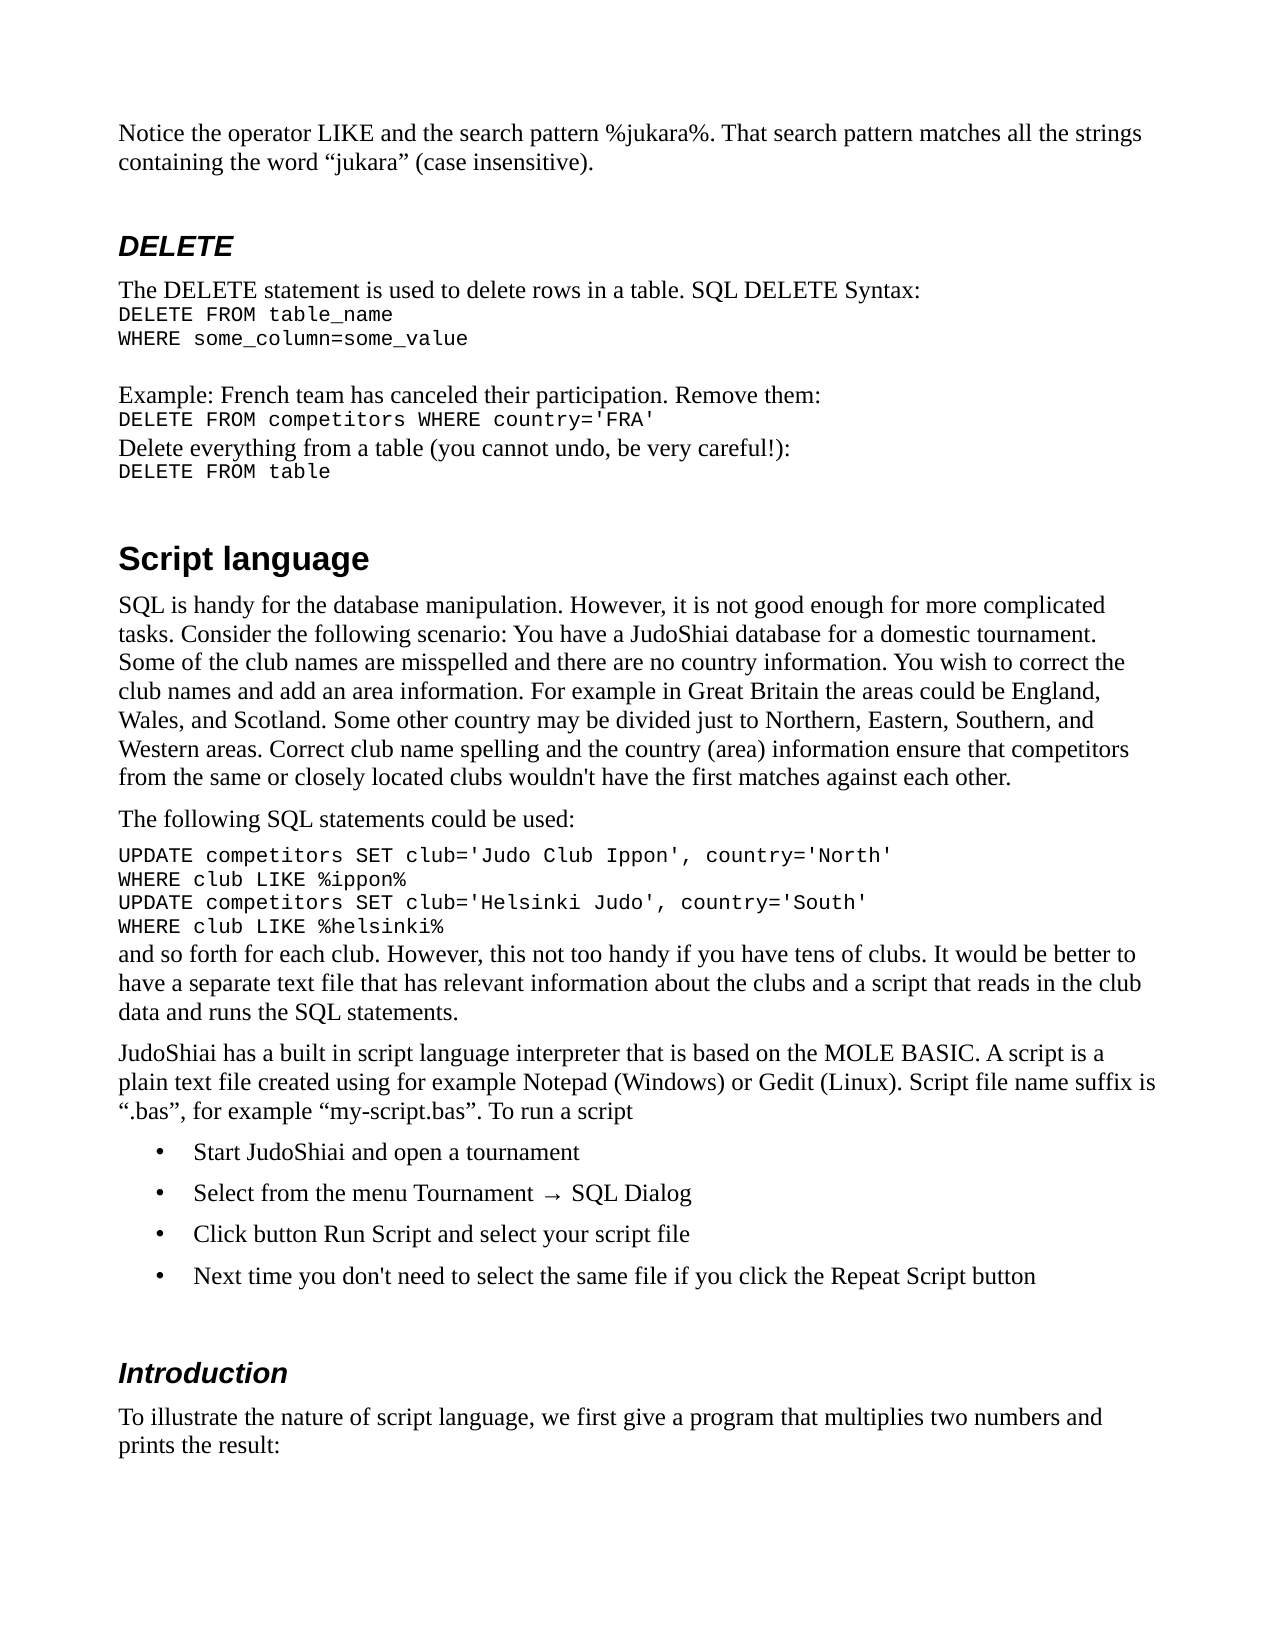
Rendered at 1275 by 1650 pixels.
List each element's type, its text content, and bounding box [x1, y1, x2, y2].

text To illustrate the nature of script language, we first give a program that multiplies two numbers and prints the result: [118, 1402, 1157, 1459]
text SQL is handy for the database manipulation. However, it is not good enough for more complicated tasks. Consider the following scenario: You have a JudoShiai database for a domestic tournament. Some of the club names are misspelled and there are no country information. You wish to correct the club names and add an area information. For example in Great Britain the areas could be England, Wales, and Scotland. Some other country may be divided just to Northern, Eastern, Southern, and Western areas. Correct club name spelling and the country (area) information ensure that competitors from the same or closely located clubs wouldn't have the first matches against each other. [118, 590, 1157, 791]
text The DELETE statement is used to delete rows in a table. SQL DELETE Syntax: [118, 275, 1157, 304]
text DELETE FROM competitors WHERE country='FRA' [118, 409, 1157, 433]
text Notice the operator LIKE and the search pattern %jukara%. That search pattern matches all the strings containing the word “jukara” (case insensitive). [118, 118, 1157, 176]
text DELETE FROM table [118, 461, 1157, 485]
list Select from the menu Tournament → SQL Dialog [156, 1178, 1157, 1207]
text and so forth for each club. However, this not too handy if you have tens of clubs. It would be better to have a separate text file that has relevant information about the clubs and a script that reads in the club data and runs the SQL statements. [118, 939, 1157, 1026]
text Delete everything from a table (you cannot undo, be very careful!): [118, 433, 1157, 461]
list Next time you don't need to select the same file if you click the Repeat Script button [156, 1261, 1157, 1289]
text The following SQL statements could be used: [118, 804, 1157, 832]
text JudoShiai has a built in script language interpreter that is based on the MOLE BASIC. A script is a plain text file created using for example Notepad (Windows) or Gedit (Linux). Script file name suffix is “.bas”, for example “my-script.bas”. To run a script [118, 1038, 1157, 1124]
subtitle Introduction [118, 1356, 1157, 1389]
text UPDATE competitors SET club='Judo Club Ippon', country='North' WHERE club LIKE %ippon% [118, 845, 1157, 892]
text Example: French team has canceled their participation. Remove them: [118, 380, 1157, 409]
list Start JudoShiai and open a tournament [156, 1137, 1157, 1166]
text DELETE FROM table_name WHERE some_column=some_value [118, 304, 1157, 351]
subtitle DELETE [118, 229, 1157, 263]
subtitle Script language [118, 539, 1157, 577]
list Click button Run Script and select your script file [156, 1219, 1157, 1248]
text UPDATE competitors SET club='Helsinki Judo', country='South' WHERE club LIKE %helsinki% [118, 892, 1157, 939]
